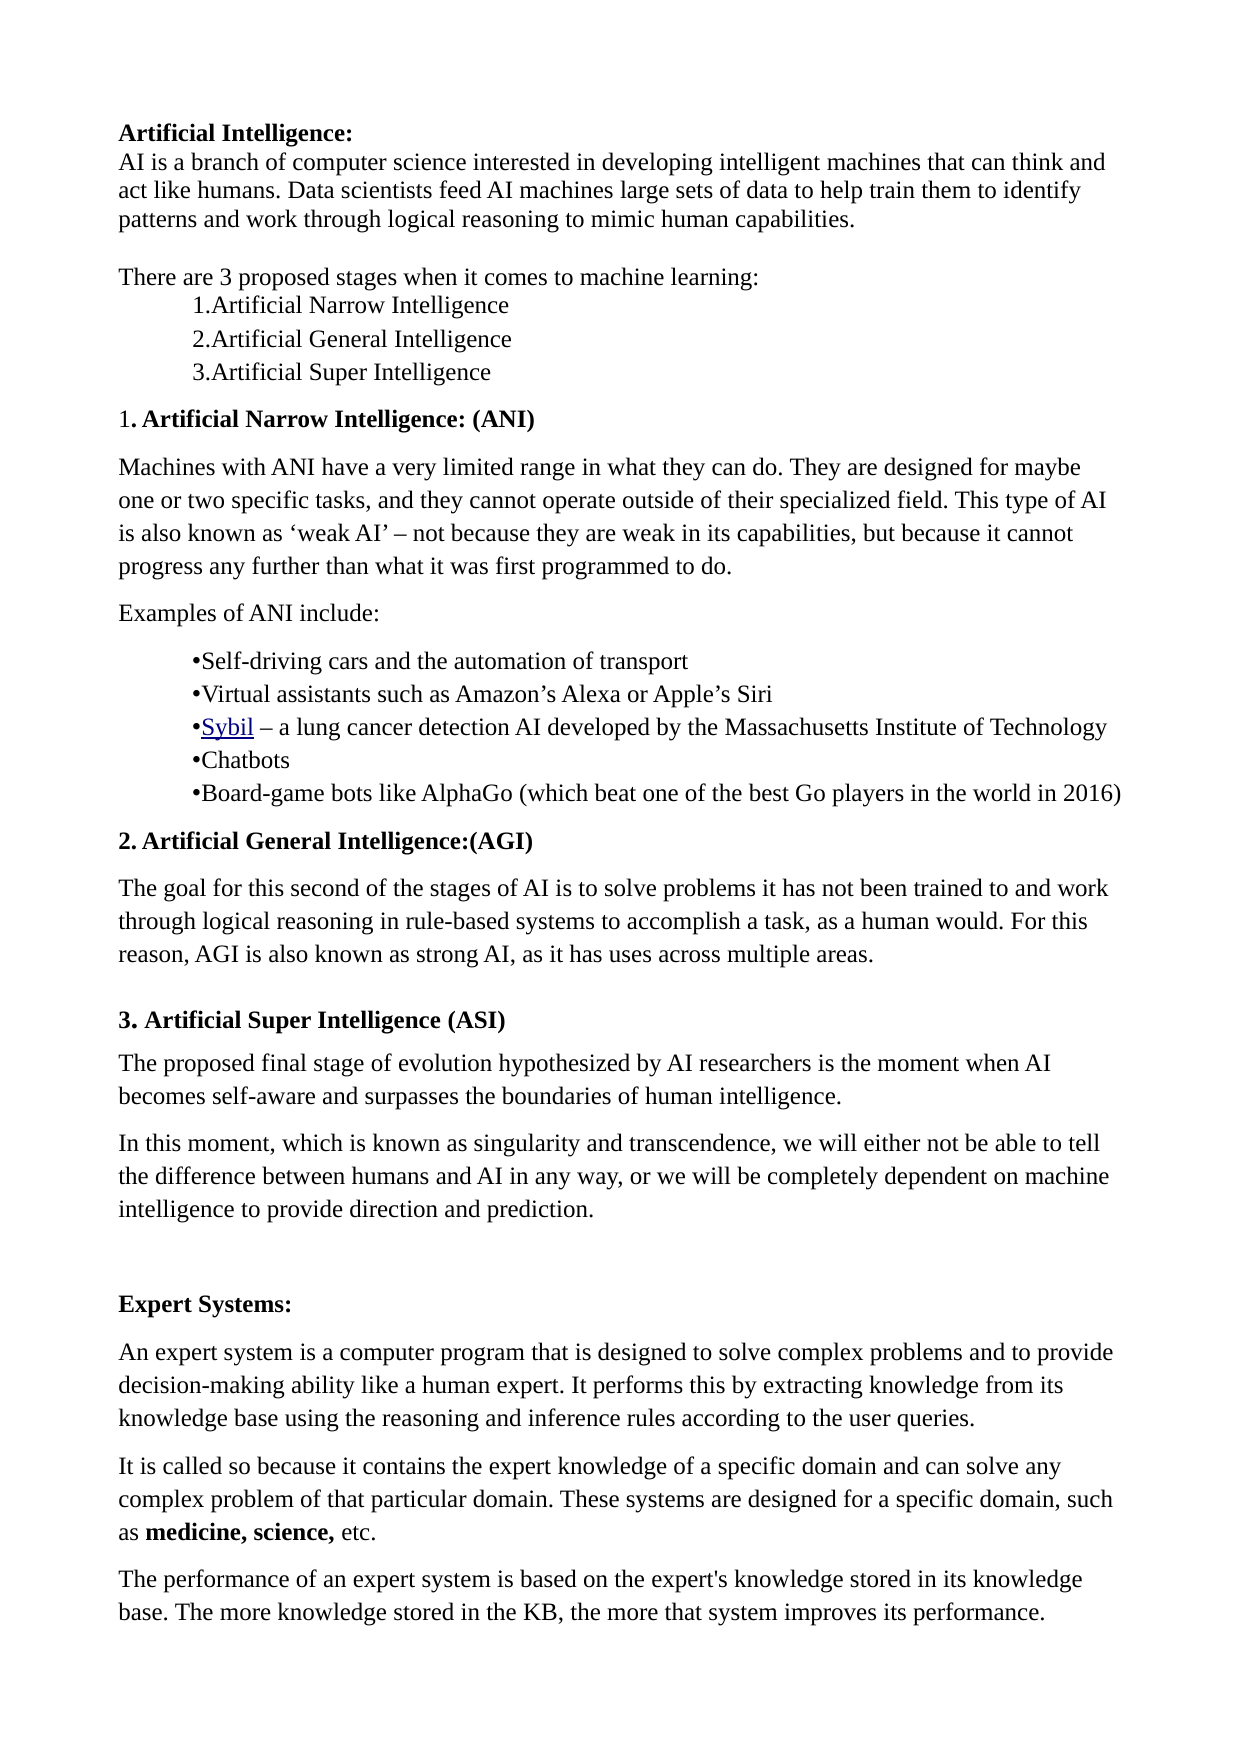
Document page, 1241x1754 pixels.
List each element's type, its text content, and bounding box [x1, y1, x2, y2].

text Artificial Intelligence: [118, 118, 1122, 147]
list Virtual assistants such as Amazon’s Alexa or Apple’s Siri [118, 679, 1122, 708]
text Examples of ANI include: [118, 598, 1122, 627]
subtitle 3. Artificial Super Intelligence (ASI) [118, 1002, 1122, 1035]
text It is called so because it contains the expert knowledge of a specific domain and can solve any complex problem of that particular domain. These systems are designed for a specific domain, such as medicine, science, etc. [118, 1451, 1122, 1546]
text AI is a branch of computer science interested in developing intelligent machines that can think and act like humans. Data scientists feed AI machines large sets of data to help train them to identify patterns and work through logical reasoning to mimic human capabilities. There are 3 proposed stages when it comes to machine learning: [118, 147, 1122, 291]
list Board-game bots like AlphaGo (which beat one of the best Go players in the world in 2016) [118, 778, 1122, 807]
text The performance of an expert system is based on the expert's knowledge stored in its knowledge base. The more knowledge stored in the KB, the more that system improves its performance. [118, 1564, 1122, 1626]
text Machines with ANI have a very limited range in what they can do. They are designed for maybe one or two specific tasks, and they cannot operate outside of their specialized field. This type of AI is also known as ‘weak AI’ – not because they are weak in its capabilities, but because it cannot progress any further than what it was first programmed to do. [118, 452, 1122, 580]
text The proposed final stage of evolution hypothesized by AI researchers is the moment when AI becomes self-aware and surpasses the boundaries of human intelligence. [118, 1048, 1122, 1109]
list Chatbots [118, 745, 1122, 774]
list Artificial Super Intelligence [118, 357, 1122, 385]
text 1. Artificial Narrow Intelligence: (ANI) [118, 404, 1122, 433]
list Sybil – a lung cancer detection AI developed by the Massachusetts Institute of Technology [118, 712, 1122, 741]
text The goal for this second of the stages of AI is to solve problems it has not been trained to and work through logical reasoning in rule-based systems to accomplish a task, as a human would. For this reason, AGI is also known as strong AI, as it has uses across multiple areas. [118, 873, 1122, 968]
text Expert Systems: [118, 1289, 1122, 1318]
list Artificial General Intelligence [118, 324, 1122, 352]
text An expert system is a computer program that is designed to solve complex problems and to provide decision-making ability like a human expert. It performs this by extracting knowledge from its knowledge base using the reasoning and inference rules according to the user queries. [118, 1337, 1122, 1432]
text 2. Artificial General Intelligence:(AGI) [118, 826, 1122, 854]
text In this moment, which is known as singularity and transcendence, we will either not be able to tell the difference between humans and AI in any way, or we will be completely dependent on machine intelligence to provide direction and prediction. [118, 1128, 1122, 1223]
list Self-driving cars and the automation of transport [118, 646, 1122, 675]
list Artificial Narrow Intelligence [118, 291, 1122, 319]
